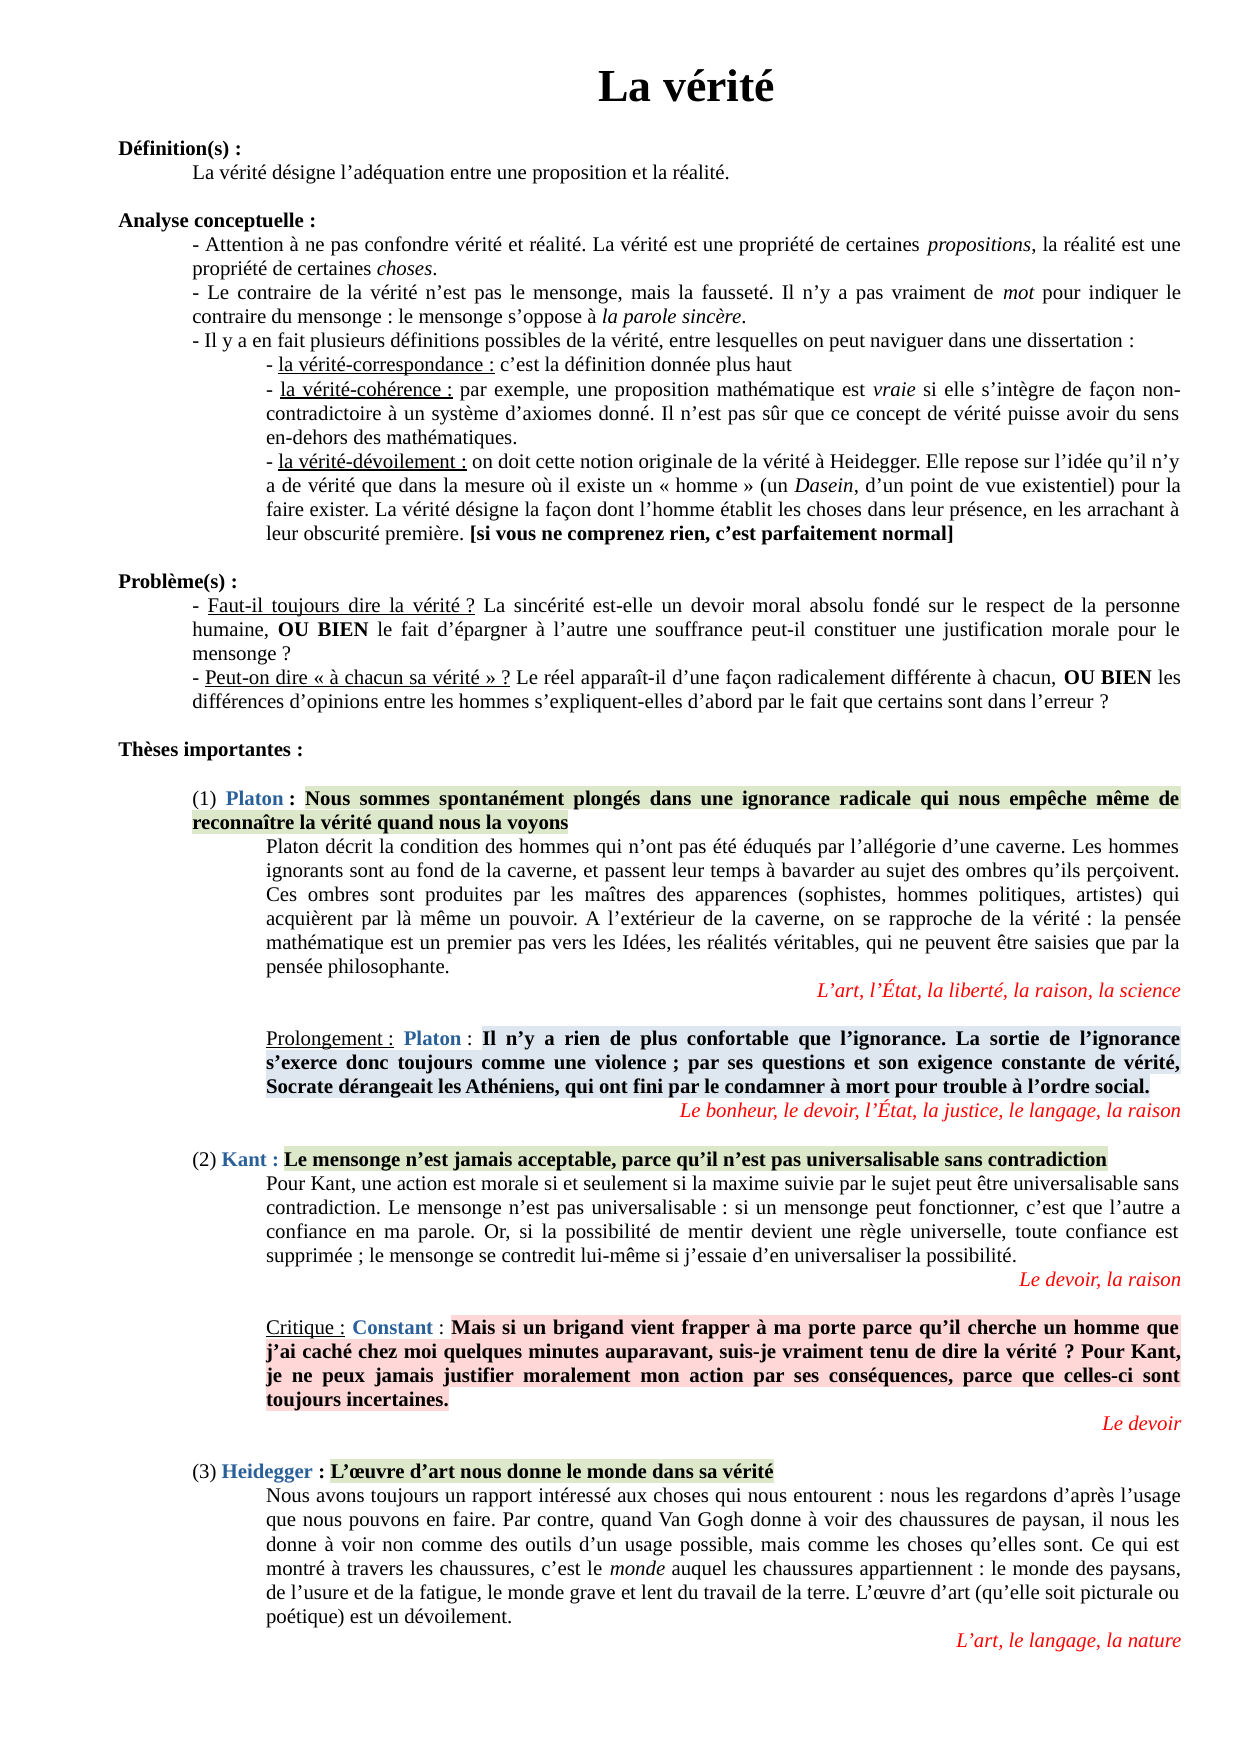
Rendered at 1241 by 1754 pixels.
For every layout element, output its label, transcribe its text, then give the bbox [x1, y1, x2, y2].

text Nous avons toujours un rapport intéressé aux choses qui nous entourent : nous les regardons d’après l’usage que nous pouvons en faire. Par contre, quand Van Gogh donne à voir des chaussures de paysan, il nous les donne à voir non comme des outils d’un usage possible, mais comme les choses qu’elles sont. Ce qui est montré à travers les chaussures, c’est le monde auquel les chaussures appartiennent : le monde des paysans, de l’usure et de la fatigue, le monde grave et lent du travail de la terre. L’œuvre d’art (qu’elle soit picturale ou poétique) est un dévoilement. [266, 1483, 1181, 1628]
text - Faut-il toujours dire la vérité ? La sincérité est-elle un devoir moral absolu fondé sur le respect de la personne humaine, OU BIEN le fait d’épargner à l’autre une souffrance peut-il constituer une justification morale pour le mensonge ? [192, 593, 1181, 665]
text Thèses importantes : [118, 737, 1181, 761]
text Le devoir [266, 1411, 1181, 1435]
text - Le contraire de la vérité n’est pas le mensonge, mais la fausseté. Il n’y a pas vraiment de mot pour indiquer le contraire du mensonge : le mensonge s’oppose à la parole sincère. [192, 280, 1181, 328]
text La vérité [192, 59, 1181, 112]
text La vérité désigne l’adéquation entre une proposition et la réalité. [192, 160, 1181, 184]
text - la vérité-dévoilement : on doit cette notion originale de la vérité à Heidegger. Elle repose sur l’idée qu’il n’y a de vérité que dans la mesure où il existe un « homme » (un Dasein, d’un point de vue existentiel) pour la faire exister. La vérité désigne la façon dont l’homme établit les choses dans leur présence, en les arrachant à leur obscurité première. [si vous ne comprenez rien, c’est parfaitement normal] [266, 449, 1181, 545]
text L’art, l’État, la liberté, la raison, la science [266, 978, 1181, 1002]
text Le bonheur, le devoir, l’État, la justice, le langage, la raison [266, 1098, 1181, 1122]
text Le devoir, la raison [266, 1267, 1181, 1291]
text Problème(s) : [118, 569, 1181, 593]
text Pour Kant, une action est morale si et seulement si la maxime suivie par le sujet peut être universalisable sans contradiction. Le mensonge n’est pas universalisable : si un mensonge peut fonctionner, c’est que l’autre a confiance en ma parole. Or, si la possibilité de mentir devient une règle universelle, toute confiance est supprimée ; le mensonge se contredit lui-même si j’essaie d’en universaliser la possibilité. [266, 1171, 1181, 1267]
text (2) Kant : Le mensonge n’est jamais acceptable, parce qu’il n’est pas universalisable sans contradiction [192, 1146, 1181, 1171]
text (3) Heidegger : L’œuvre d’art nous donne le monde dans sa vérité [192, 1459, 1181, 1483]
text (1) Platon : Nous sommes spontanément plongés dans une ignorance radicale qui nous empêche même de reconnaître la vérité quand nous la voyons [192, 786, 1181, 834]
text - Attention à ne pas confondre vérité et réalité. La vérité est une propriété de certaines propositions, la réalité est une propriété de certaines choses. [192, 232, 1181, 280]
text - la vérité-cohérence : par exemple, une proposition mathématique est vraie si elle s’intègre de façon non-contradictoire à un système d’axiomes donné. Il n’est pas sûr que ce concept de vérité puisse avoir du sens en-dehors des mathématiques. [266, 376, 1181, 449]
text Platon décrit la condition des hommes qui n’ont pas été éduqués par l’allégorie d’une caverne. Les hommes ignorants sont au fond de la caverne, et passent leur temps à bavarder au sujet des ombres qu’ils perçoivent. Ces ombres sont produites par les maîtres des apparences (sophistes, hommes politiques, artistes) qui acquièrent par là même un pouvoir. A l’extérieur de la caverne, on se rapproche de la vérité : la pensée mathématique est un premier pas vers les Idées, les réalités véritables, qui ne peuvent être saisies que par la pensée philosophante. [266, 834, 1181, 978]
text Critique : Constant : Mais si un brigand vient frapper à ma porte parce qu’il cherche un homme que j’ai caché chez moi quelques minutes auparavant, suis-je vraiment tenu de dire la vérité ? Pour Kant, je ne peux jamais justifier moralement mon action par ses conséquences, parce que celles-ci sont toujours incertaines. [266, 1315, 1181, 1411]
text Prolongement : Platon : Il n’y a rien de plus confortable que l’ignorance. La sortie de l’ignorance s’exerce donc toujours comme une violence ; par ses questions et son exigence constante de vérité, Socrate dérangeait les Athéniens, qui ont fini par le condamner à mort pour trouble à l’ordre social. [266, 1026, 1181, 1098]
text - Il y a en fait plusieurs définitions possibles de la vérité, entre lesquelles on peut naviguer dans une dissertation : [192, 328, 1181, 352]
text - la vérité-correspondance : c’est la définition donnée plus haut [266, 352, 1181, 376]
text Définition(s) : [118, 136, 1181, 160]
text Analyse conceptuelle : [118, 208, 1181, 232]
text L’art, le langage, la nature [266, 1628, 1181, 1652]
text - Peut-on dire « à chacun sa vérité » ? Le réel apparaît-il d’une façon radicalement différente à chacun, OU BIEN les différences d’opinions entre les hommes s’expliquent-elles d’abord par le fait que certains sont dans l’erreur ? [192, 665, 1181, 713]
